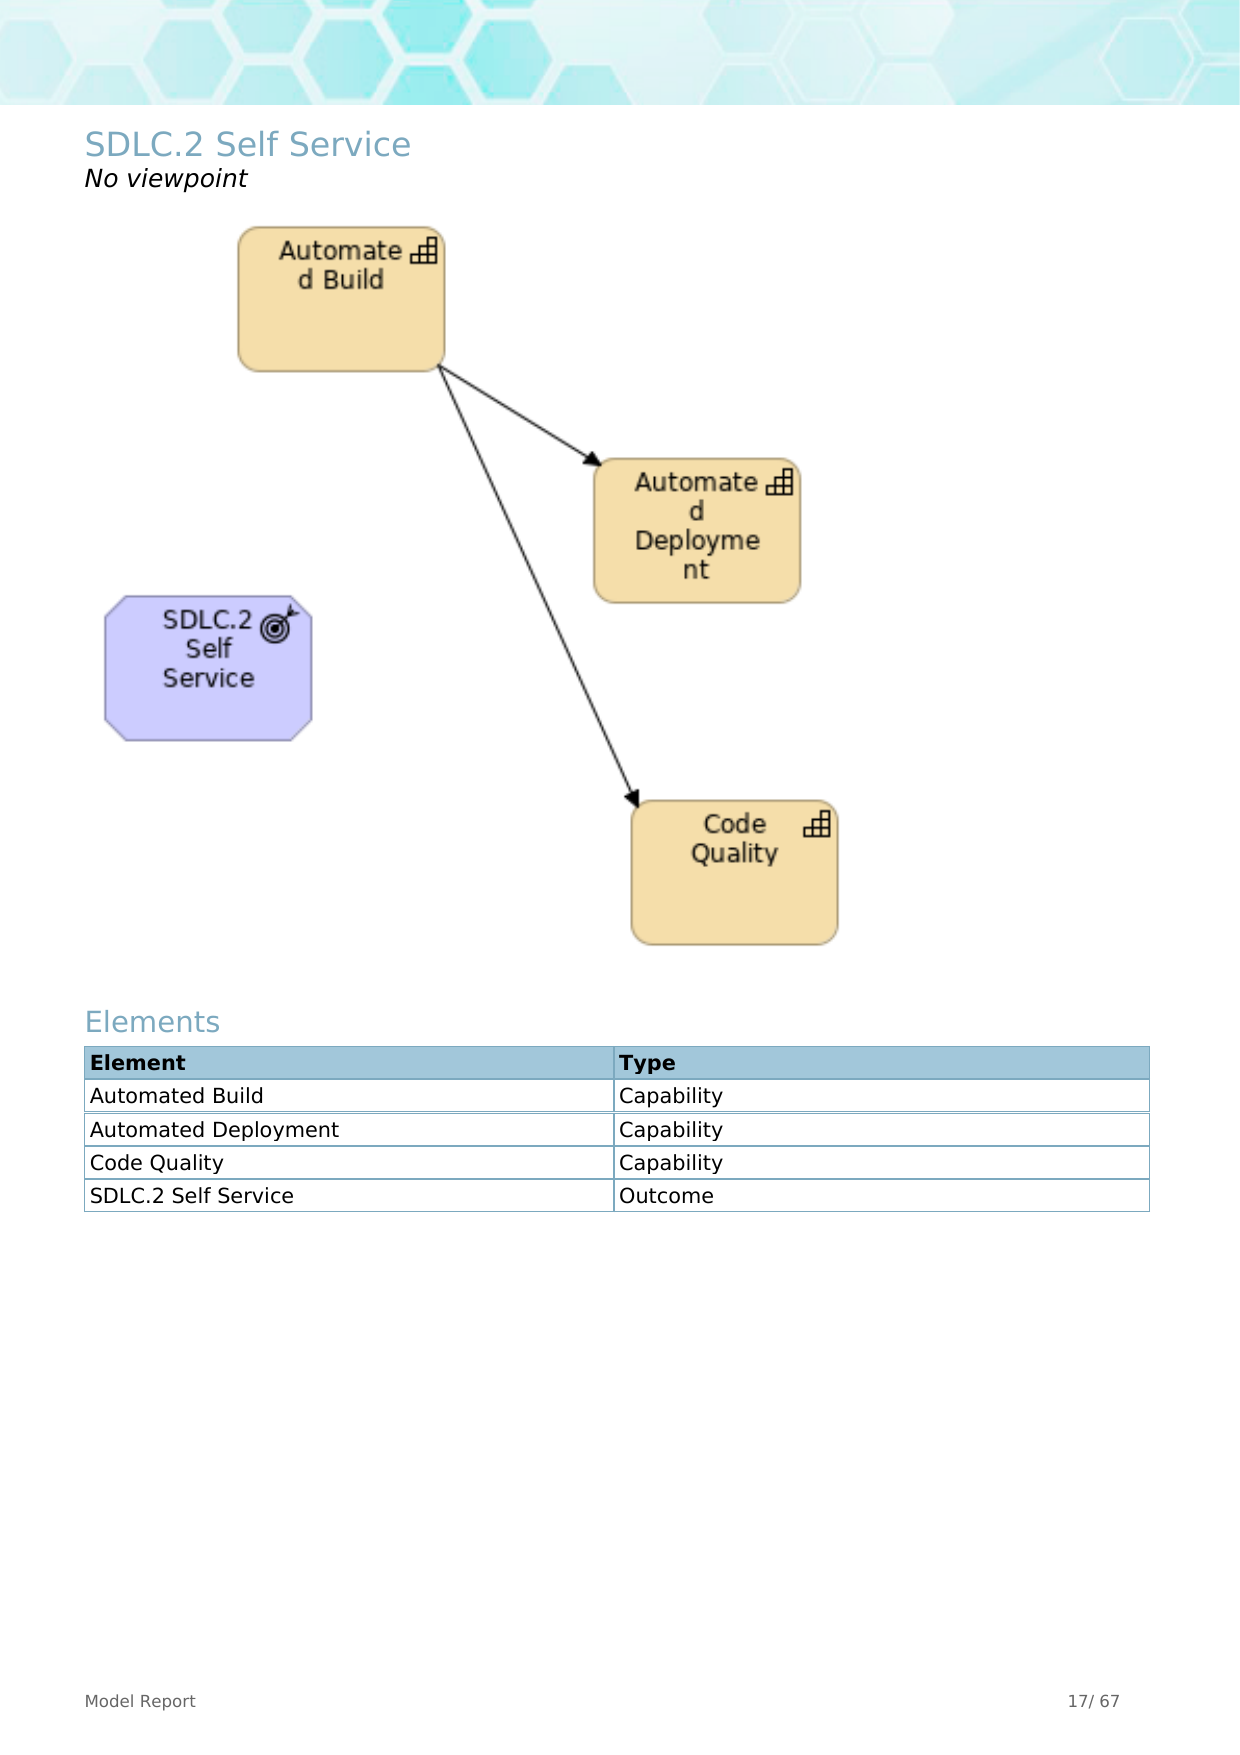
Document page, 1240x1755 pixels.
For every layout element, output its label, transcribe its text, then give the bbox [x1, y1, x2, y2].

table_cell [1155, 1146, 1239, 1179]
table_cell [854, 1213, 920, 1650]
table_cell Capability [615, 1147, 1149, 1178]
table_cell [84, 105, 614, 125]
table_cell [614, 196, 854, 206]
table_cell [1155, 1079, 1239, 1112]
table_cell [1150, 967, 1155, 1039]
table_cell [0, 1650, 84, 1754]
table_cell [1088, 196, 1150, 206]
table_cell [1150, 1179, 1155, 1212]
table_cell [1155, 196, 1239, 206]
table_cell [920, 206, 1088, 967]
table_cell [1150, 1046, 1155, 1079]
table_cell SDLC.2 Self Service [85, 1180, 613, 1211]
table_cell [1150, 1113, 1155, 1146]
table_cell [0, 206, 84, 967]
table_cell Automated Build [85, 1080, 613, 1111]
table_cell [1150, 1213, 1155, 1650]
table_cell [1155, 1046, 1239, 1079]
table_cell [1150, 1146, 1155, 1179]
table_cell [854, 1040, 920, 1046]
table_cell Outcome [615, 1180, 1149, 1211]
table_cell [1088, 1040, 1150, 1046]
table_cell [1155, 105, 1239, 125]
table_cell [0, 1179, 84, 1212]
table_cell [1150, 105, 1155, 125]
table_cell [0, 196, 84, 206]
table_cell Automated Deployment [85, 1114, 613, 1145]
table_cell [860, 206, 920, 967]
table_cell Code Quality [85, 1147, 613, 1178]
table_cell Type [615, 1047, 1149, 1078]
table_cell [84, 1040, 614, 1046]
table_cell [614, 1040, 854, 1046]
table_cell [1155, 1179, 1239, 1212]
table_cell [1150, 196, 1155, 206]
table_cell [614, 105, 854, 125]
table_cell SDLC.2 Self Service [84, 125, 1155, 164]
table_cell [0, 105, 84, 125]
table_cell Capability [615, 1080, 1149, 1111]
table_cell [854, 196, 920, 206]
table_cell [1088, 1213, 1150, 1650]
table_cell [0, 1079, 84, 1112]
table_cell No viewpoint [84, 165, 1155, 196]
table_cell [1155, 967, 1239, 1039]
table_cell [84, 1213, 614, 1650]
table_cell [1150, 206, 1155, 967]
table_cell [0, 967, 84, 1039]
table_cell / 67 [1088, 1650, 1155, 1754]
table_cell Element [85, 1047, 613, 1078]
table_cell [920, 196, 1088, 206]
table_cell [1155, 1213, 1239, 1650]
table_cell Model Report [84, 1650, 920, 1754]
table_cell [1088, 206, 1150, 967]
table_cell 17 [920, 1650, 1088, 1754]
table_cell [854, 105, 920, 125]
table_cell [1155, 1040, 1239, 1046]
table_cell Elements [84, 967, 1150, 1039]
table_cell [1155, 206, 1239, 967]
table_cell [0, 1146, 84, 1179]
table_cell [614, 1213, 854, 1650]
table_cell [1155, 1113, 1239, 1146]
table_cell [920, 1040, 1088, 1046]
table_cell [1155, 1650, 1239, 1754]
table_cell [1088, 105, 1150, 125]
table_cell [1155, 125, 1239, 164]
table_cell [0, 1213, 84, 1650]
table_cell [0, 1040, 84, 1046]
table_cell [920, 1213, 1088, 1650]
table_cell [1155, 165, 1239, 196]
table_cell [0, 165, 84, 196]
table_cell [1150, 1079, 1155, 1112]
table_cell [920, 105, 1088, 125]
table_cell [84, 196, 614, 206]
table_cell Capability [615, 1114, 1149, 1145]
table_cell [0, 1046, 84, 1079]
table_cell [0, 1113, 84, 1146]
table_cell [0, 125, 84, 164]
